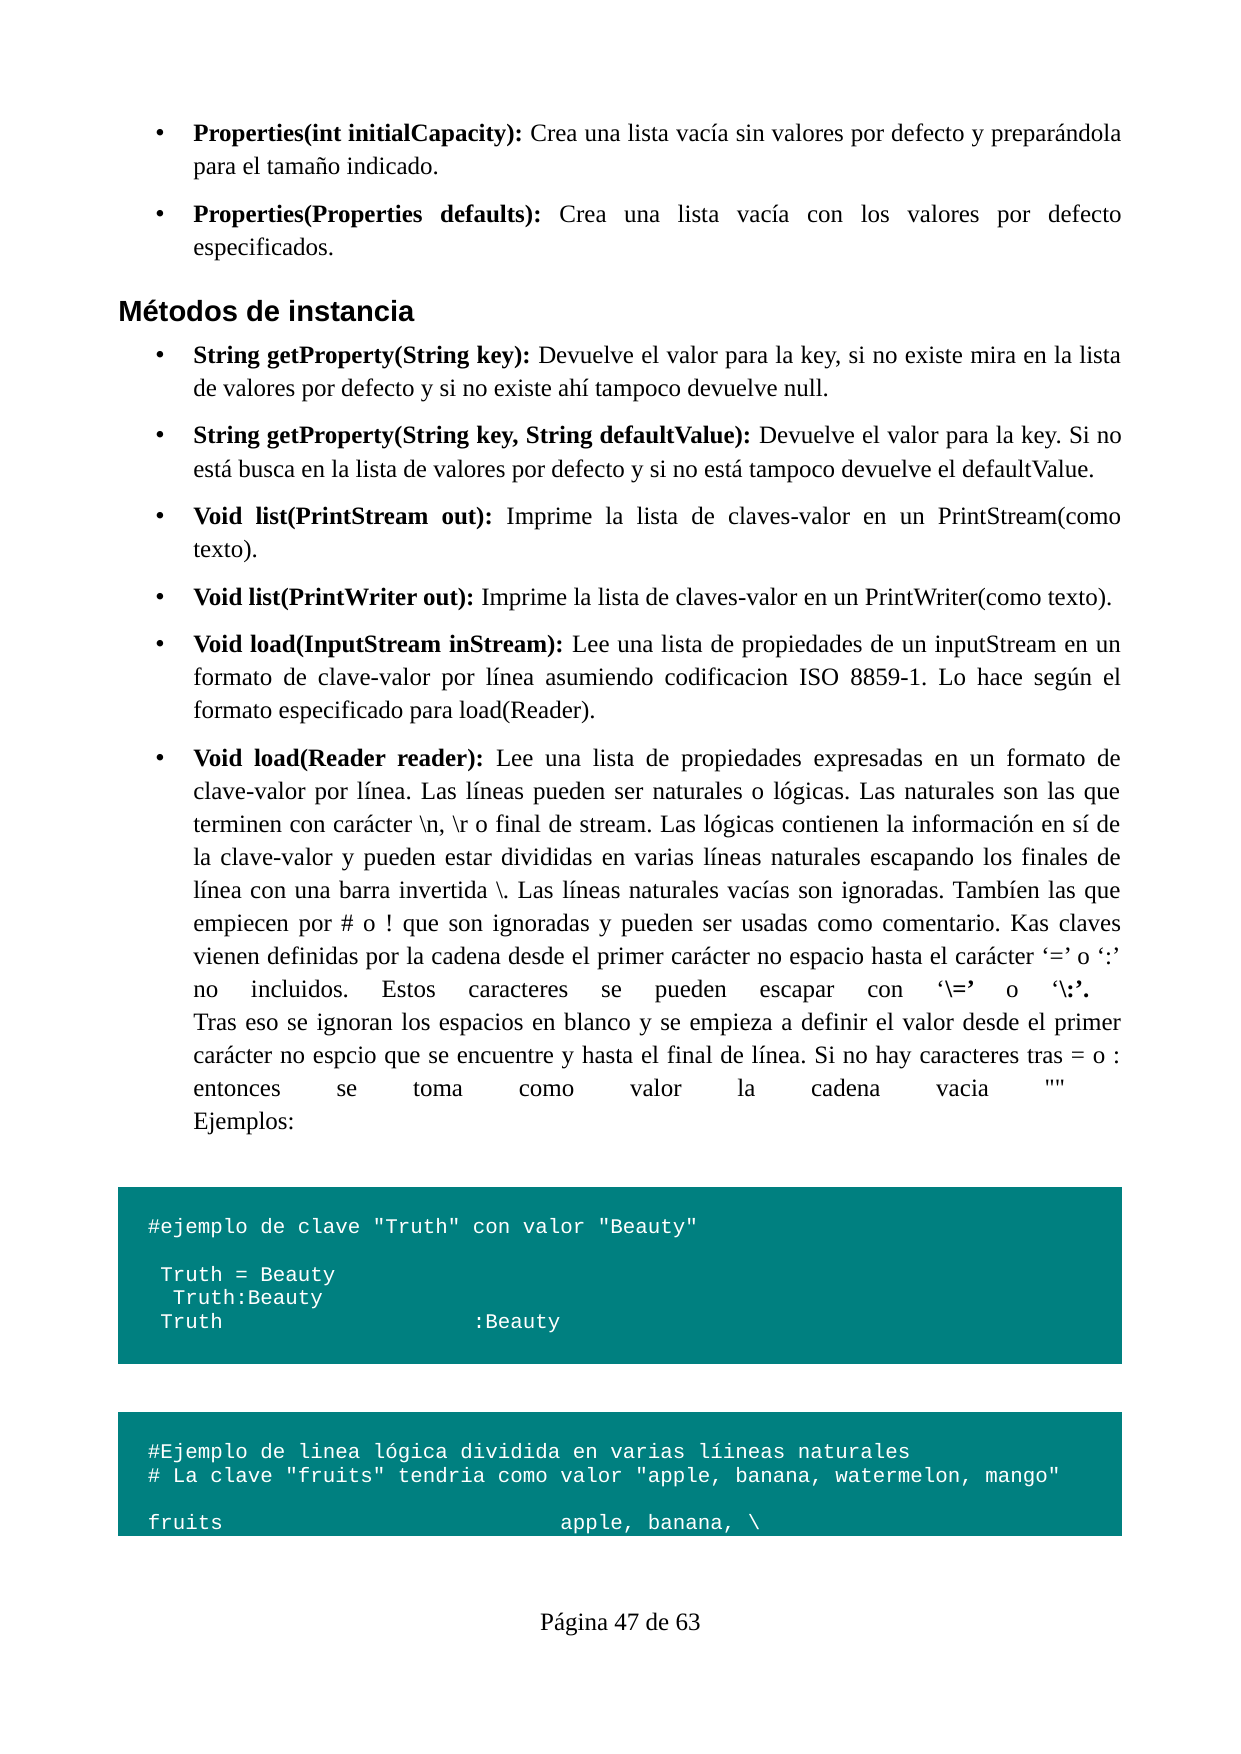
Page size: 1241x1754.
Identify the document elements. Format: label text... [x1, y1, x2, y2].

list String getProperty(String key): Devuelve el valor para la key, si no existe mira en la lista de valores por defecto y si no existe ahí tampoco devuelve null. [156, 340, 1122, 402]
list Properties(Properties defaults): Crea una lista vacía con los valores por defecto especificados. [156, 199, 1122, 261]
text fruits apple, banana, \ [118, 1512, 1122, 1536]
text Truth = Beauty [118, 1264, 1122, 1287]
list Void load(Reader reader): Lee una lista de propiedades expresadas en un formato de clave-valor por línea. Las líneas pueden ser naturales o lógicas. Las naturales son las que terminen con carácter \n, \r o final de stream. Las lógicas contienen la información en sí de la clave-valor y pueden estar divididas en varias líneas naturales escapando los finales de línea con una barra invertida \. Las líneas naturales vacías son ignoradas. Tambíen las que empiecen por # o ! que son ignoradas y pueden ser usadas como comentario. Kas claves vienen definidas por la cadena desde el primer carácter no espacio hasta el carácter ‘=’ o ‘:’ no incluidos. Estos caracteres se pueden escapar con ‘\=’ o ‘\:’. Tras eso se ignoran los espacios en blanco y se empieza a definir el valor desde el primer carácter no espcio que se encuentre y hasta el final de línea. Si no hay caracteres tras = o : entonces se toma como valor la cadena vacia "" Ejemplos: [156, 743, 1122, 1168]
text # La clave "fruits" tendria como valor "apple, banana, watermelon, mango" [118, 1465, 1122, 1488]
list Void list(PrintWriter out): Imprime la lista de claves-valor en un PrintWriter(como texto). [156, 582, 1122, 611]
list Void list(PrintStream out): Imprime la lista de claves-valor en un PrintStream(como texto). [156, 501, 1122, 563]
list String getProperty(String key, String defaultValue): Devuelve el valor para la key. Si no está busca en la lista de valores por defecto y si no está tampoco devuelve el defaultValue. [156, 421, 1122, 482]
text #ejemplo de clave "Truth" con valor "Beauty" [118, 1187, 1122, 1240]
text Truth:Beauty [118, 1287, 1122, 1311]
subtitle Métodos de instancia [118, 294, 1122, 327]
text Truth :Beauty [118, 1311, 1122, 1364]
list Properties(int initialCapacity): Crea una lista vacía sin valores por defecto y preparándola para el tamaño indicado. [156, 118, 1122, 180]
text #Ejemplo de linea lógica dividida en varias líineas naturales [118, 1412, 1122, 1465]
list Void load(InputStream inStream): Lee una lista de propiedades de un inputStream en un formato de clave-valor por línea asumiendo codificacion ISO 8859-1. Lo hace según el formato especificado para load(Reader). [156, 629, 1122, 724]
